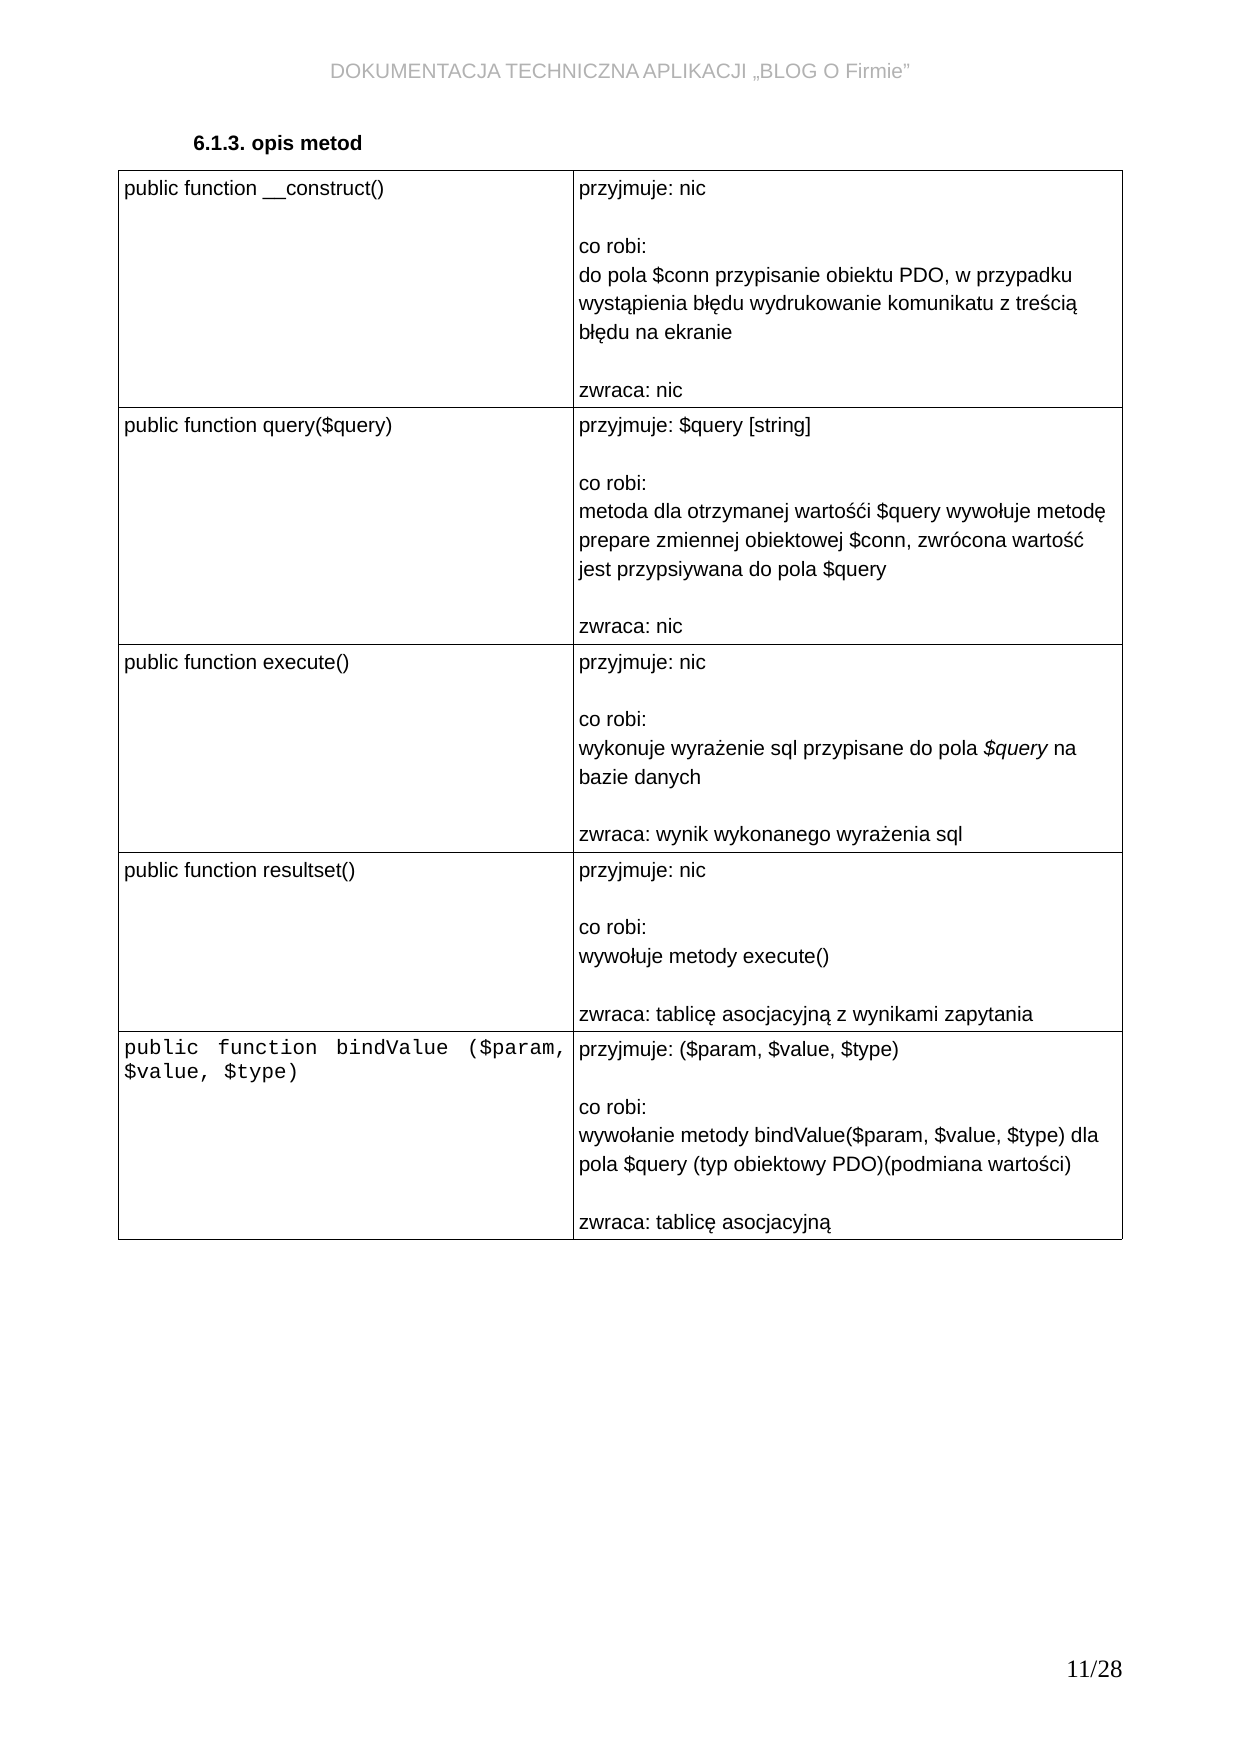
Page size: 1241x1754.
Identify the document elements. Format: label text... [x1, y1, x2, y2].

table_cell przyjmuje: $query [string] co robi: metoda dla otrzymanej wartośći $query wywołuje metodę prepare zmiennej obiektowej $conn, zwrócona wartość jest przypsiywana do pola $query zwraca: nic [574, 408, 1122, 644]
table_cell przyjmuje: ($param, $value, $type) co robi: wywołanie metody bindValue($param, $value, $type) dla pola $query (typ obiektowy PDO)(podmiana wartości) zwraca: tablicę asocjacyjną [574, 1032, 1122, 1239]
list Opis metod [193, 130, 1122, 154]
table_cell przyjmuje: nic co robi: wykonuje wyrażenie sql przypisane do pola $query na bazie danych zwraca: wynik wykonanego wyrażenia sql [574, 645, 1122, 852]
table_header przyjmuje: nic co robi: do pola $conn przypisanie obiektu PDO, w przypadku wystąpienia błędu wydrukowanie komunikatu z treścią błędu na ekranie zwraca: nic [574, 171, 1122, 407]
table_header public function __construct() [119, 171, 573, 407]
table_cell public function resultset() [119, 853, 573, 1031]
table_cell public function query($query) [119, 408, 573, 644]
table_cell public function execute() [119, 645, 573, 852]
table_cell przyjmuje: nic co robi: wywołuje metody execute() zwraca: tablicę asocjacyjną z wynikami zapytania [574, 853, 1122, 1031]
table_cell public function bindValue ($param, $value, $type) [119, 1032, 573, 1239]
